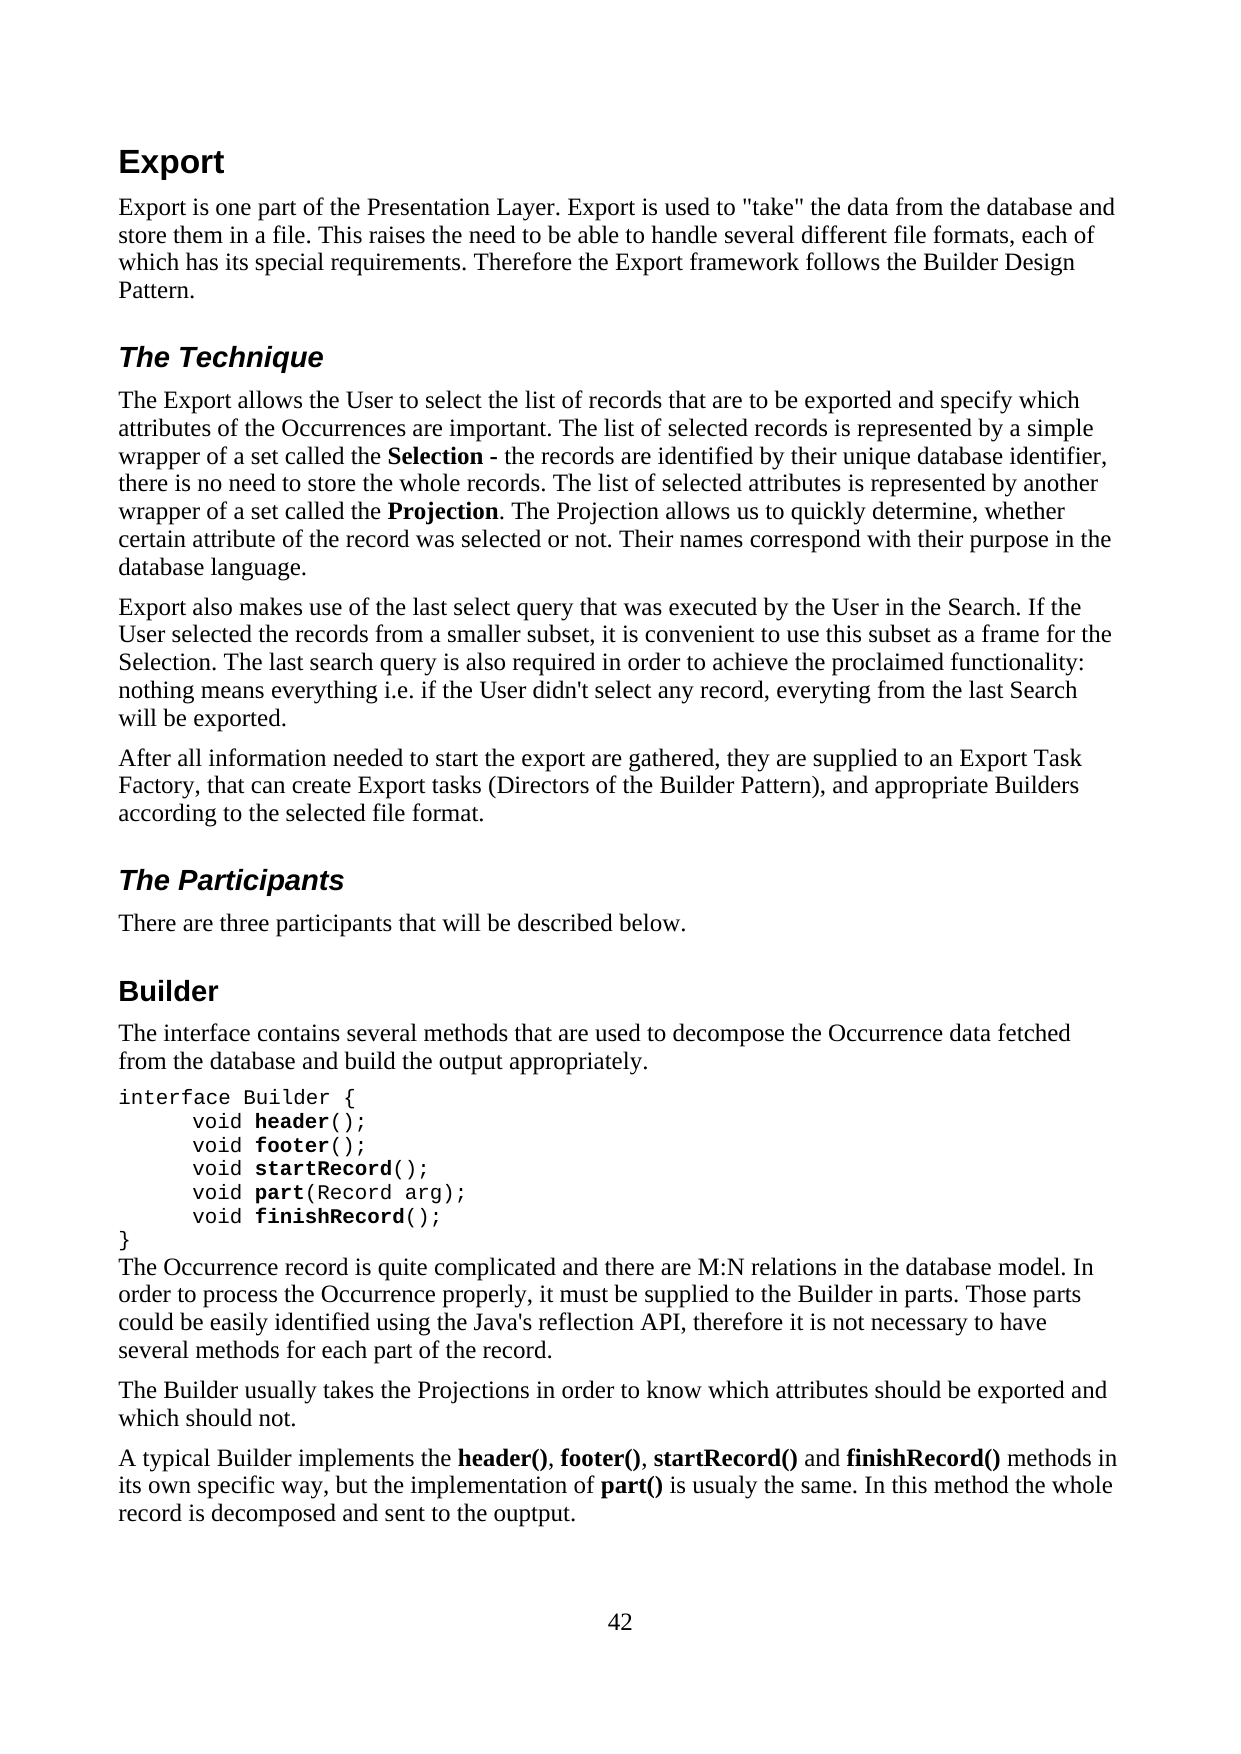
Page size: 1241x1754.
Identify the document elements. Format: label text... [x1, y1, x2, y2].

text void part(Record arg); [192, 1182, 1122, 1206]
text } [118, 1229, 1122, 1253]
text void footer(); [192, 1135, 1122, 1158]
text There are three participants that will be described below. [118, 909, 1122, 937]
subtitle Builder [118, 974, 1122, 1007]
text void startRecord(); [192, 1158, 1122, 1182]
subtitle The Technique [118, 341, 1122, 374]
text Export is one part of the Presentation Layer. Export is used to "take" the data from the database and store them in a file. This raises the need to be able to handle several different file formats, each of which has its special requirements. Therefore the Export framework follows the Builder Design Pattern. [118, 193, 1122, 304]
subtitle Export [118, 143, 1122, 181]
text The Builder usually takes the Projections in order to know which attributes should be exported and which should not. [118, 1376, 1122, 1432]
text Export also makes use of the last select query that was executed by the User in the Search. If the User selected the records from a smaller subset, it is convenient to use this subset as a frame for the Selection. The last search query is also required in order to achieve the proclaimed functionality: nothing means everything i.e. if the User didn't select any record, everyting from the last Search will be exported. [118, 593, 1122, 731]
text After all information needed to start the export are gathered, they are supplied to an Export Task Factory, that can create Export tasks (Directors of the Builder Pattern), and appropriate Builders according to the selected file format. [118, 744, 1122, 827]
text interface Builder { [118, 1087, 1122, 1111]
text A typical Builder implements the header(), footer(), startRecord() and finishRecord() methods in its own specific way, but the implementation of part() is usualy the same. In this method the whole record is decomposed and sent to the ouptput. [118, 1444, 1122, 1527]
text void finishRecord(); [192, 1206, 1122, 1229]
text The interface contains several methods that are used to decompose the Occurrence data fetched from the database and build the output appropriately. [118, 1019, 1122, 1075]
text The Export allows the User to select the list of records that are to be exported and specify which attributes of the Occurrences are important. The list of selected records is represented by a simple wrapper of a set called the Selection - the records are identified by their unique database identifier, there is no need to store the whole records. The list of selected attributes is represented by another wrapper of a set called the Projection. The Projection allows us to quickly determine, whether certain attribute of the record was selected or not. Their names correspond with their purpose in the database language. [118, 386, 1122, 580]
text void header(); [192, 1111, 1122, 1135]
subtitle The Participants [118, 864, 1122, 897]
text The Occurrence record is quite complicated and there are M:N relations in the database model. In order to process the Occurrence properly, it must be supplied to the Builder in parts. Those parts could be easily identified using the Java's reflection API, therefore it is not necessary to have several methods for each part of the record. [118, 1253, 1122, 1364]
